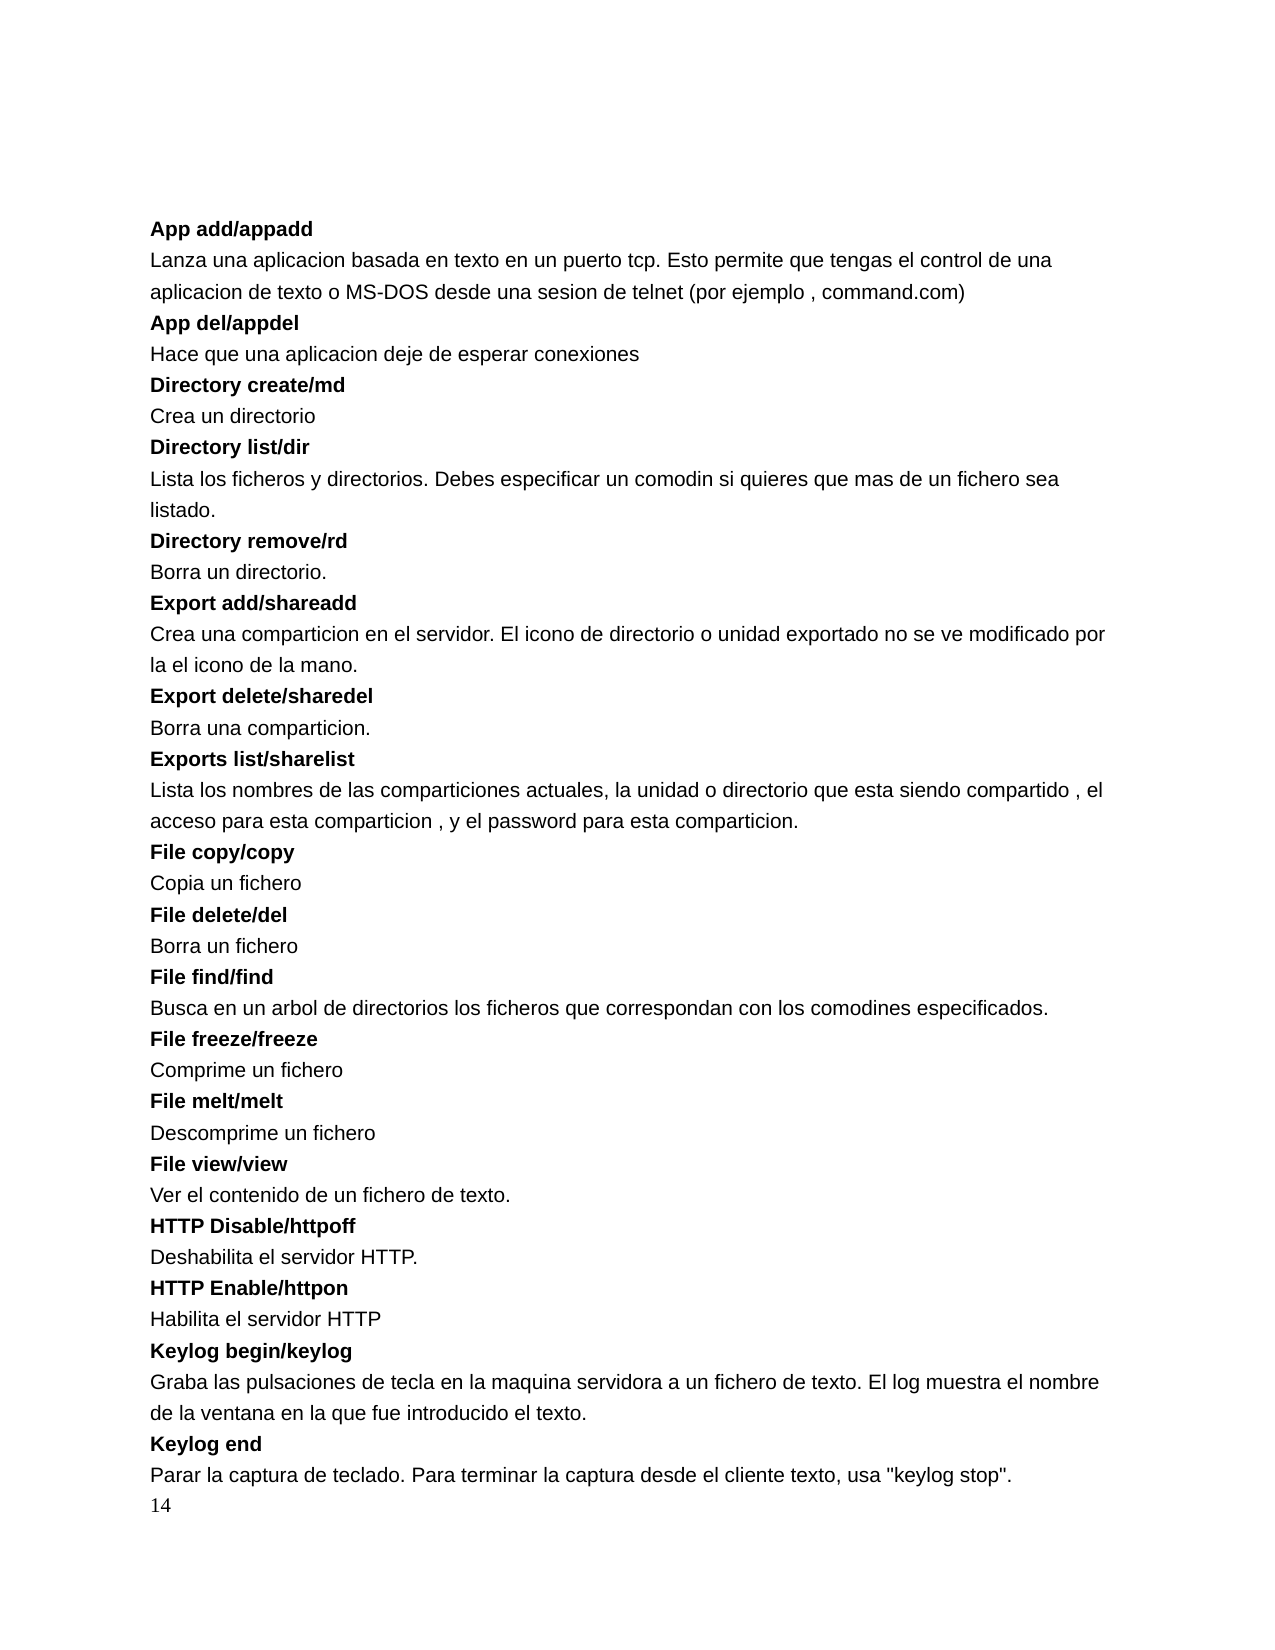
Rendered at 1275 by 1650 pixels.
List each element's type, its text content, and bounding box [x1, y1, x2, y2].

text App del/appdel Hace que una aplicacion deje de esperar conexiones [150, 311, 1125, 366]
text Export delete/sharedel Borra una comparticion. [150, 684, 1125, 739]
text Directory list/dir Lista los ficheros y directorios. Debes especificar un comodin si quieres que mas de un fichero sea listado. [150, 435, 1125, 521]
text Keylog begin/keylog Graba las pulsaciones de tecla en la maquina servidora a un fichero de texto. El log muestra el nombre de la ventana en la que fue introducido el texto. [150, 1338, 1125, 1425]
text App add/appadd Lanza una aplicacion basada en texto en un puerto tcp. Esto permite que tengas el control de una aplicacion de texto o MS-DOS desde una sesion de telnet (por ejemplo , command.com) [150, 217, 1125, 303]
text Exports list/sharelist Lista los nombres de las comparticiones actuales, la unidad o directorio que esta siendo compartido , el acceso para esta comparticion , y el password para esta comparticion. [150, 747, 1125, 833]
text File copy/copy Copia un fichero [150, 840, 1125, 895]
text File find/find Busca en un arbol de directorios los ficheros que correspondan con los comodines especificados. [150, 965, 1125, 1020]
text Directory remove/rd Borra un directorio. [150, 529, 1125, 584]
text HTTP Disable/httpoff Deshabilita el servidor HTTP. [150, 1214, 1125, 1269]
text HTTP Enable/httpon Habilita el servidor HTTP [150, 1276, 1125, 1331]
text File melt/melt Descomprime un fichero [150, 1089, 1125, 1144]
text Directory create/md Crea un directorio [150, 373, 1125, 428]
text File freeze/freeze Comprime un fichero [150, 1027, 1125, 1082]
text File delete/del Borra un fichero [150, 902, 1125, 957]
text File view/view Ver el contenido de un fichero de texto. [150, 1152, 1125, 1207]
text Export add/shareadd Crea una comparticion en el servidor. El icono de directorio o unidad exportado no se ve modificado por la el icono de la mano. [150, 591, 1125, 677]
text Keylog end Parar la captura de teclado. Para terminar la captura desde el cliente texto, usa "keylog stop". [150, 1432, 1125, 1487]
